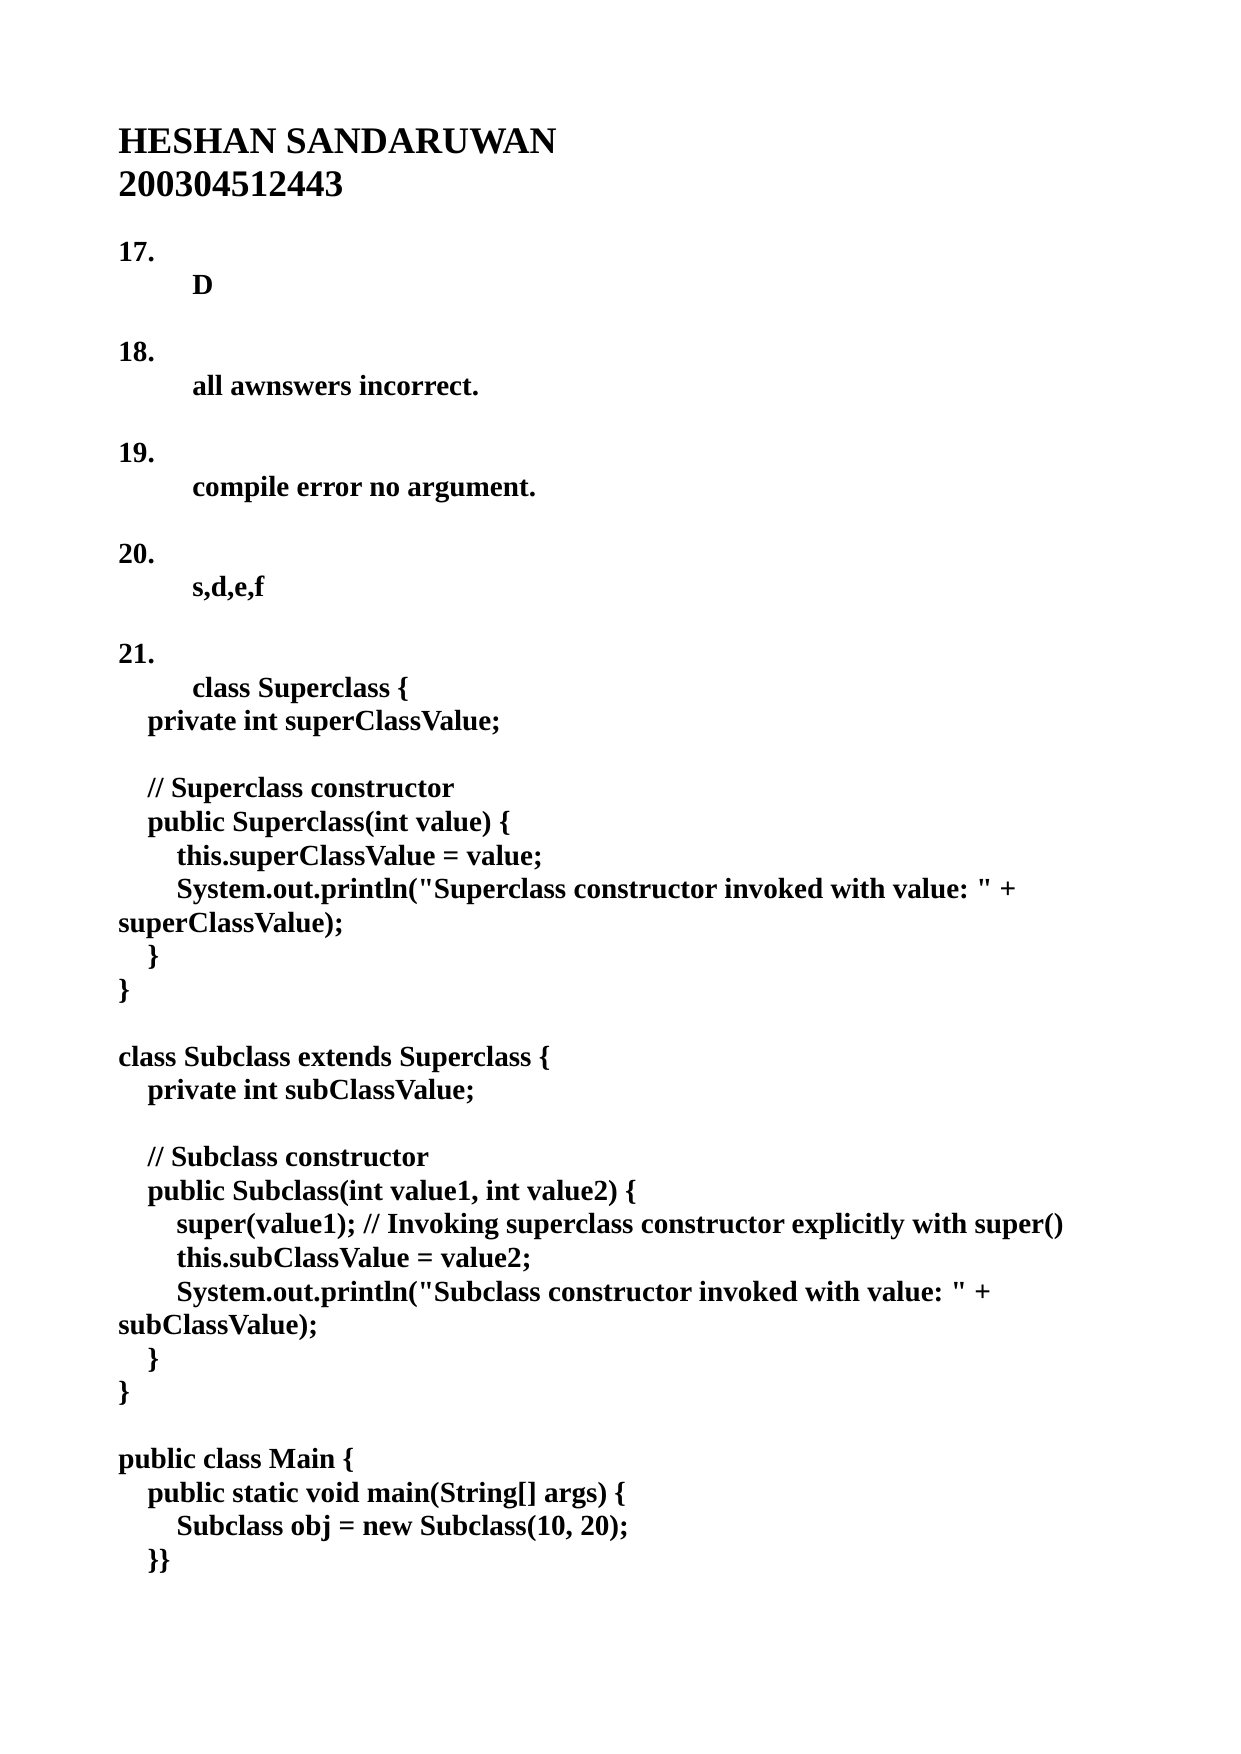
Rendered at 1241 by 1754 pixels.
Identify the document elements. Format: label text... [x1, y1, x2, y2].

text 17. [118, 234, 1122, 267]
text } [118, 972, 1122, 1005]
text this.subClassValue = value2; [118, 1240, 1122, 1274]
text } [118, 1374, 1122, 1408]
text 19. [118, 435, 1122, 469]
text compile error no argument. [118, 469, 1122, 502]
text // Superclass constructor [118, 771, 1122, 804]
text }} [118, 1542, 1122, 1576]
text public Subclass(int value1, int value2) { [118, 1173, 1122, 1207]
text class Superclass { [118, 670, 1122, 703]
text public static void main(String[] args) { [118, 1475, 1122, 1508]
text public Superclass(int value) { [118, 804, 1122, 838]
text public class Main { [118, 1441, 1122, 1475]
text Subclass obj = new Subclass(10, 20); [118, 1508, 1122, 1542]
text D [118, 267, 1122, 301]
text class Subclass extends Superclass { [118, 1039, 1122, 1072]
text 18. [118, 334, 1122, 368]
text System.out.println("Superclass constructor invoked with value: " + superClassValue); [118, 871, 1122, 938]
text super(value1); // Invoking superclass constructor explicitly with super() [118, 1207, 1122, 1240]
text s,d,e,f [118, 569, 1122, 603]
text private int superClassValue; [118, 703, 1122, 737]
text 20. [118, 536, 1122, 569]
text } [118, 938, 1122, 972]
text all awnswers incorrect. [118, 368, 1122, 402]
text System.out.println("Subclass constructor invoked with value: " + subClassValue); [118, 1274, 1122, 1341]
text this.superClassValue = value; [118, 838, 1122, 871]
text } [118, 1341, 1122, 1374]
text 21. [118, 636, 1122, 670]
text private int subClassValue; [118, 1072, 1122, 1106]
text // Subclass constructor [118, 1139, 1122, 1173]
